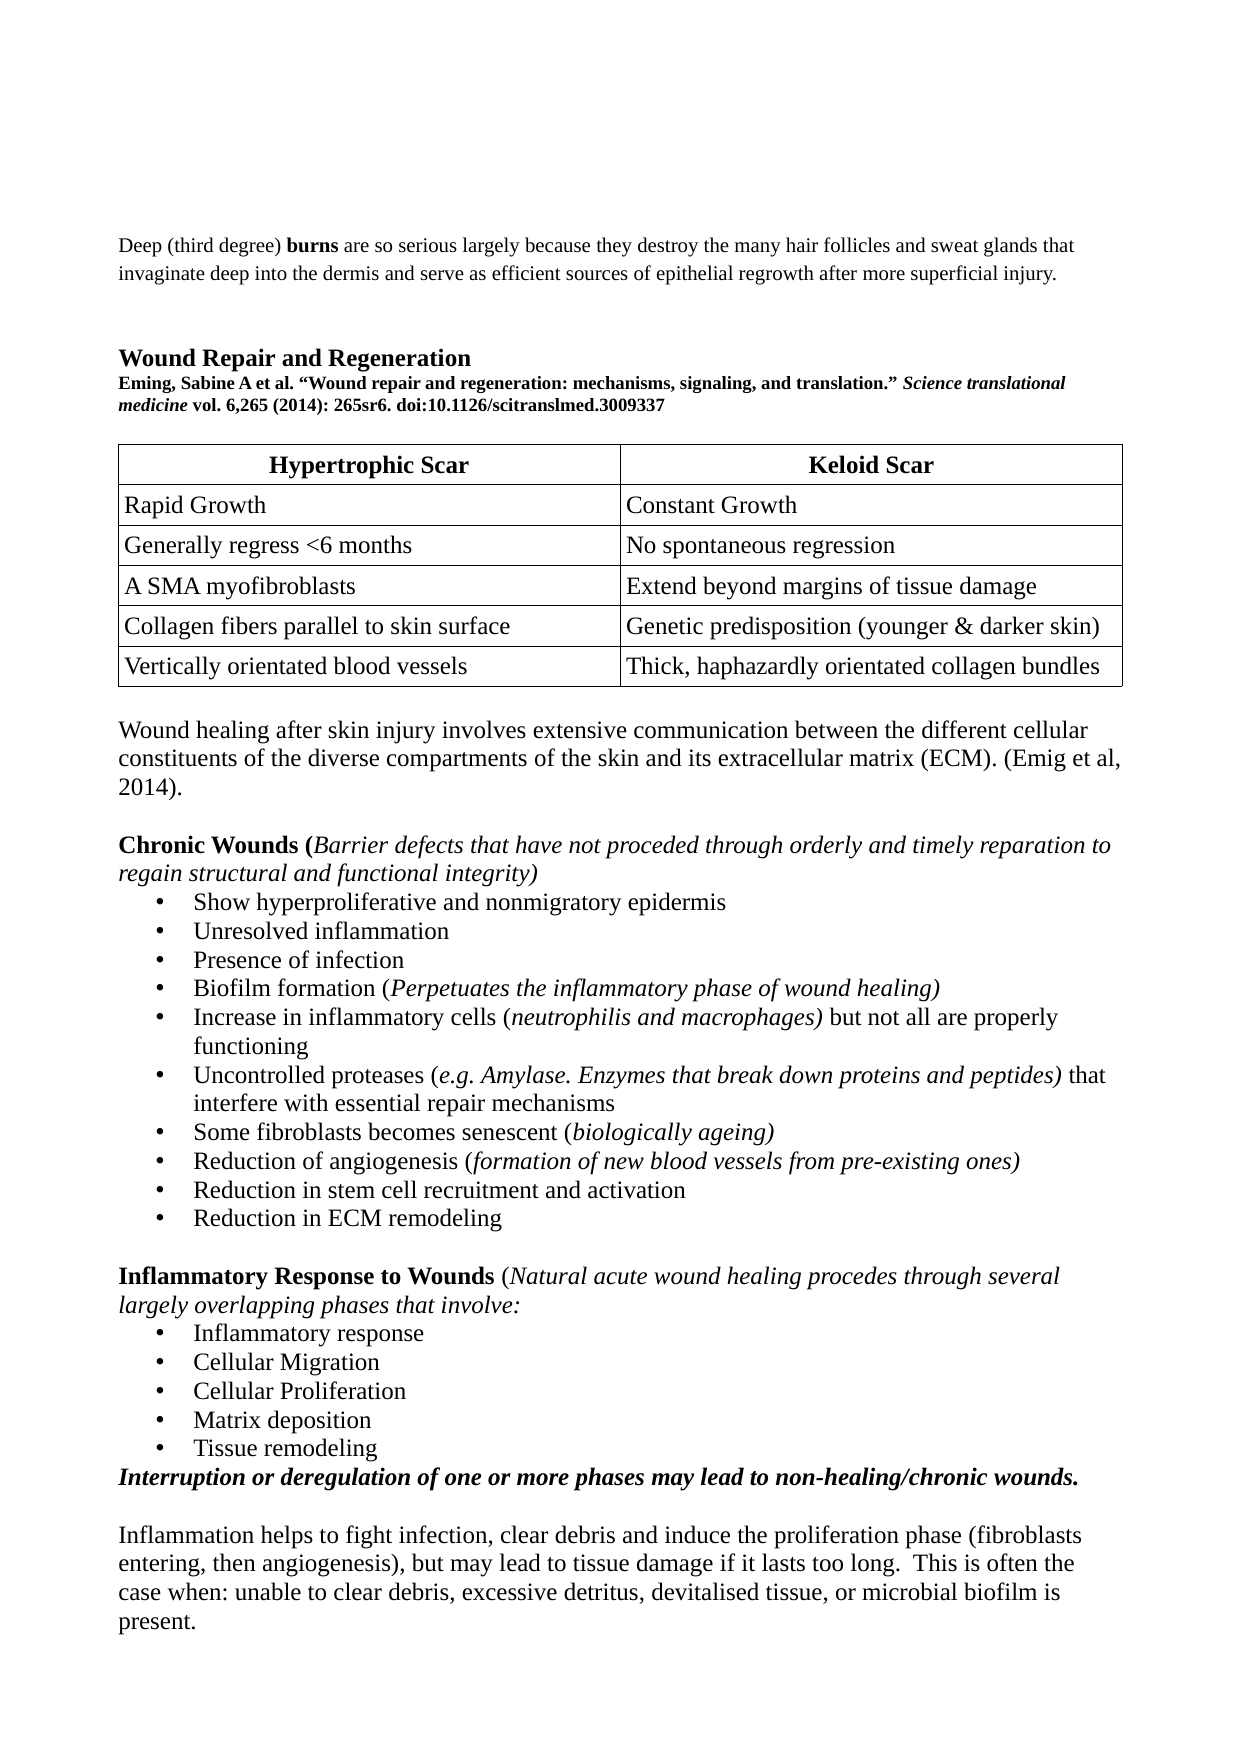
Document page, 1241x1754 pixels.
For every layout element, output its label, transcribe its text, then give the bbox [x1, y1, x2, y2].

table_cell Collagen fibers parallel to skin surface [119, 606, 620, 646]
list Show hyperproliferative and nonmigratory epidermis [156, 887, 1122, 916]
list Reduction in ECM remodeling [156, 1203, 1122, 1232]
list Inflammatory response [156, 1318, 1122, 1347]
list Unresolved inflammation [156, 916, 1122, 945]
list Cellular Migration [156, 1347, 1122, 1376]
list Uncontrolled proteases (e.g. Amylase. Enzymes that break down proteins and peptides) that interfere with essential repair mechanisms [156, 1060, 1122, 1117]
table_cell Vertically orientated blood vessels [119, 647, 620, 686]
table_cell A SMA myofibroblasts [119, 566, 620, 605]
text Interruption or deregulation of one or more phases may lead to non-healing/chronic wounds. [118, 1462, 1122, 1491]
text Inflammation helps to fight infection, clear debris and induce the proliferation phase (fibroblasts entering, then angiogenesis), but may lead to tissue damage if it lasts too long. This is often the case when: unable to clear debris, excessive detritus, devitalised tissue, or microbial biofilm is present. [118, 1520, 1122, 1635]
table_header Hypertrophic Scar [119, 445, 620, 484]
text Eming, Sabine A et al. “Wound repair and regeneration: mechanisms, signaling, and translation.” Science translational medicine vol. 6,265 (2014): 265sr6. doi:10.1126/scitranslmed.3009337 [118, 372, 1122, 415]
list Reduction of angiogenesis (formation of new blood vessels from pre-existing ones) [156, 1146, 1122, 1175]
table_cell Rapid Growth [119, 485, 620, 525]
table_header Keloid Scar [621, 445, 1122, 484]
table_cell Extend beyond margins of tissue damage [621, 566, 1122, 605]
table_cell Thick, haphazardly orientated collagen bundles [621, 647, 1122, 686]
list Tissue remodeling [156, 1433, 1122, 1462]
list Increase in inflammatory cells (neutrophilis and macrophages) but not all are properly functioning [156, 1002, 1122, 1060]
list Reduction in stem cell recruitment and activation [156, 1175, 1122, 1203]
list Presence of infection [156, 945, 1122, 973]
table_cell Genetic predisposition (younger & darker skin) [621, 606, 1122, 646]
list Biofilm formation (Perpetuates the inflammatory phase of wound healing) [156, 973, 1122, 1002]
list Matrix deposition [156, 1405, 1122, 1433]
text Wound healing after skin injury involves extensive communication between the different cellular constituents of the diverse compartments of the skin and its extracellular matrix (ECM). (Emig et al, 2014). [118, 715, 1122, 801]
text Deep (third degree) burns are so serious largely because they destroy the many hair follicles and sweat glands that invaginate deep into the dermis and serve as efficient sources of epithelial regrowth after more superficial injury. [118, 233, 1122, 286]
table_cell Generally regress <6 months [119, 526, 620, 565]
text Inflammatory Response to Wounds (Natural acute wound healing procedes through several largely overlapping phases that involve: [118, 1261, 1122, 1318]
text Chronic Wounds (Barrier defects that have not proceded through orderly and timely reparation to regain structural and functional integrity) [118, 830, 1122, 887]
table_cell Constant Growth [621, 485, 1122, 525]
text Wound Repair and Regeneration [118, 343, 1122, 372]
table_cell No spontaneous regression [621, 526, 1122, 565]
list Cellular Proliferation [156, 1376, 1122, 1405]
list Some fibroblasts becomes senescent (biologically ageing) [156, 1117, 1122, 1146]
